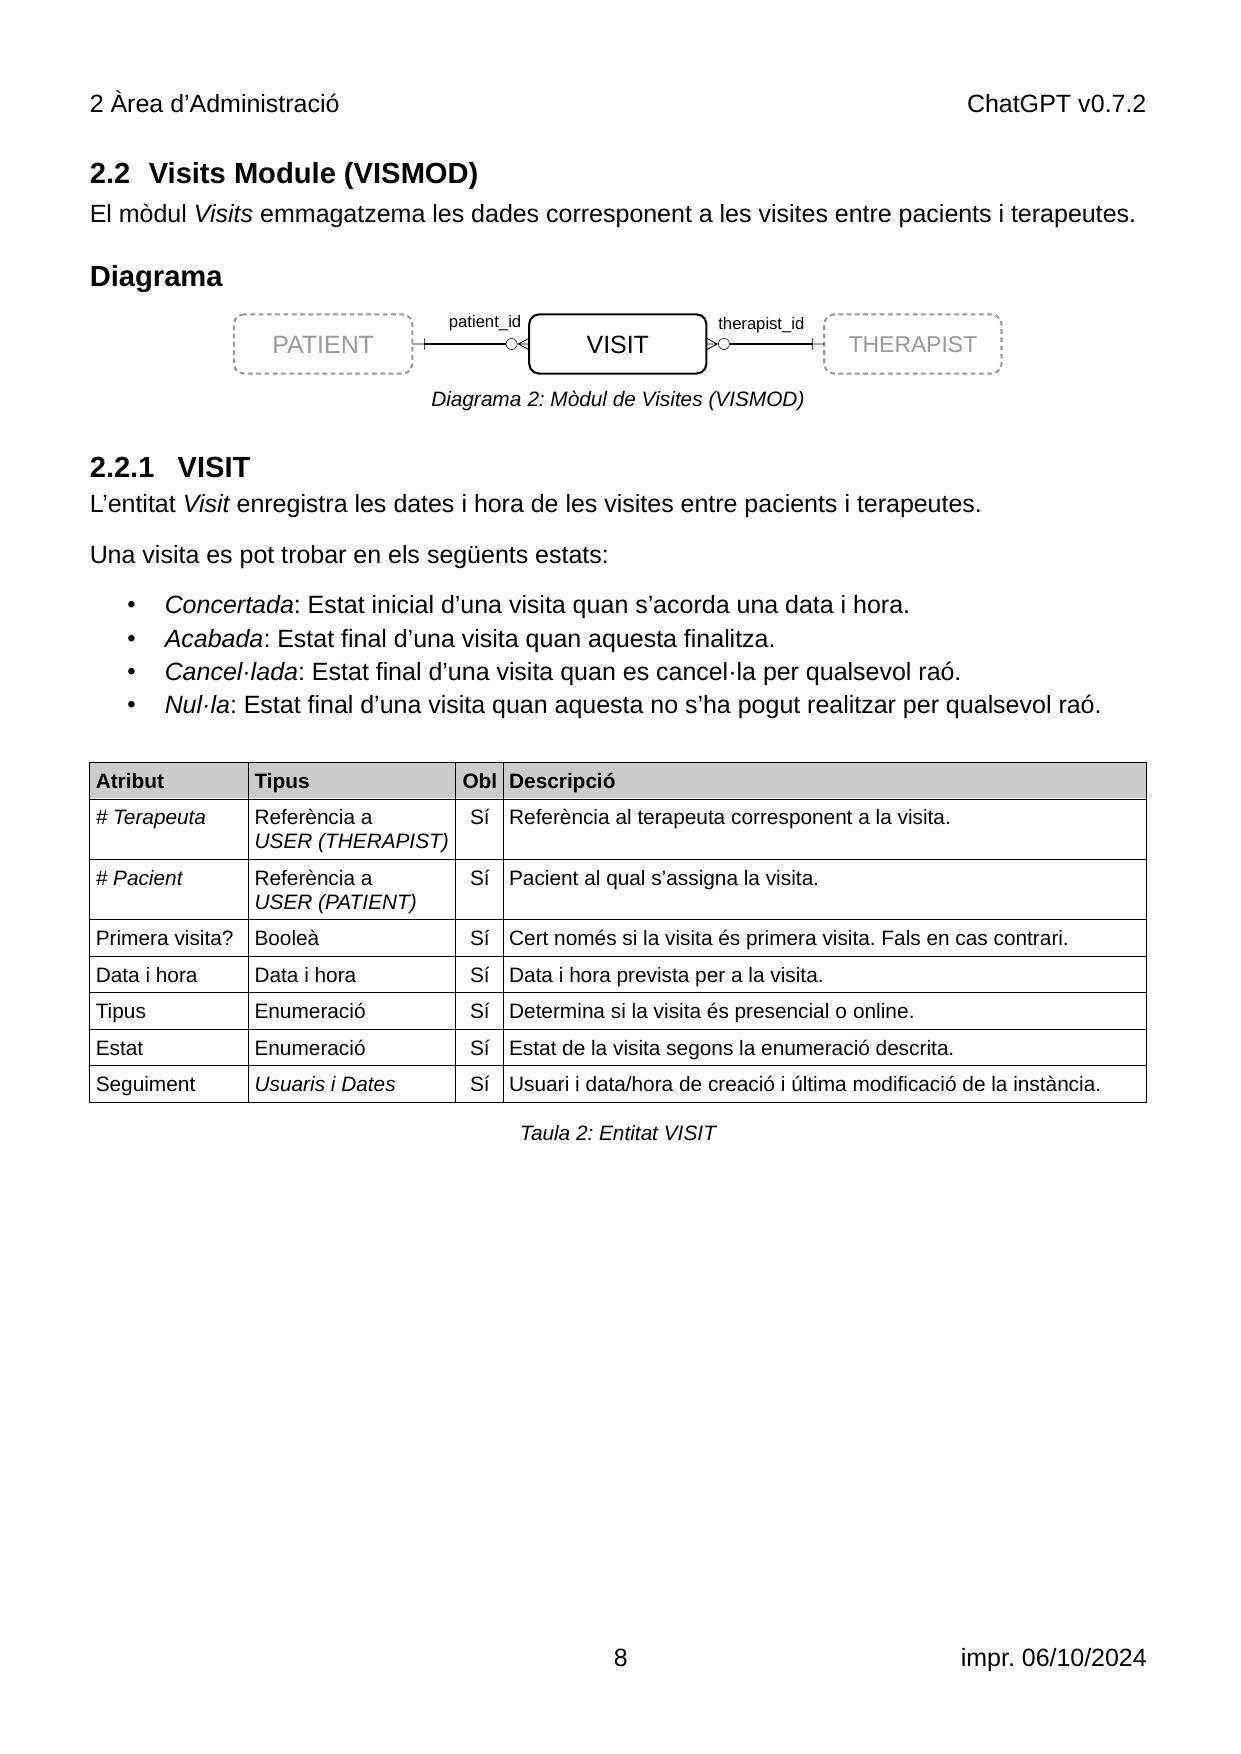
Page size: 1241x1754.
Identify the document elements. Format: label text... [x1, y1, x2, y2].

text Taula 2: Entitat VISIT [89, 1121, 1146, 1145]
table_cell Determina si la visita és presencial o online. [504, 993, 1146, 1029]
table_cell Sí [456, 920, 503, 956]
list Cancel·lada: Estat final d’una visita quan es cancel·la per qualsevol raó. [127, 657, 1146, 686]
table_cell Data i hora prevista per a la visita. [504, 957, 1146, 992]
table_cell Referència a USER (THERAPIST) [249, 800, 455, 859]
table_cell Sí [456, 800, 503, 859]
table_cell Sí [456, 957, 503, 992]
list Concertada: Estat inicial d’una visita quan s’acorda una data i hora. [127, 591, 1146, 619]
text Diagrama 2: Mòdul de Visites (VISMOD) [706, 317, 825, 343]
subtitle VISIT [89, 304, 1146, 483]
text Diagrama 2: Mòdul de Visites (VISMOD) [412, 317, 530, 343]
table_cell # Terapeuta [90, 800, 248, 859]
table_cell Estat de la visita segons la enumeració descrita. [504, 1030, 1146, 1065]
table_cell Booleà [249, 920, 455, 956]
subtitle Visits Module (VISMOD) [89, 157, 1146, 190]
table_cell Enumeració [249, 1030, 455, 1065]
table_cell # Pacient [90, 860, 248, 919]
table_cell Cert només si la visita és primera visita. Fals en cas contrari. [504, 920, 1146, 956]
table_cell Referència a USER (PATIENT) [249, 860, 455, 919]
text El mòdul Visits emmagatzema les dades corresponent a les visites entre pacients i terapeutes. [89, 199, 1146, 228]
table_cell Tipus [90, 993, 248, 1029]
text Diagrama 2: Mòdul de Visites (VISMOD) [233, 345, 1003, 411]
table_header Descripció [504, 763, 1146, 798]
table_cell Usuaris i Dates [249, 1066, 455, 1102]
list Acabada: Estat final d’una visita quan aquesta finalitza. [127, 624, 1146, 652]
table_cell Sí [456, 1066, 503, 1102]
text L’entitat Visit enregistra les dates i hora de les visites entre pacients i terapeutes. [89, 489, 1146, 518]
table_cell Sí [456, 1030, 503, 1065]
table_cell Data i hora [90, 957, 248, 992]
table_cell Pacient al qual s’assigna la visita. [504, 860, 1146, 919]
table_cell Seguiment [90, 1066, 248, 1102]
table_cell Usuari i data/hora de creació i última modificació de la instància. [504, 1066, 1146, 1102]
table_header Atribut [90, 763, 248, 798]
table_cell Data i hora [249, 957, 455, 992]
table_cell Sí [456, 860, 503, 919]
subtitle Diagrama [89, 258, 1146, 292]
table_cell Referència al terapeuta corresponent a la visita. [504, 800, 1146, 859]
table_cell Estat [90, 1030, 248, 1065]
text Una visita es pot trobar en els següents estats: [89, 540, 1146, 568]
table_cell Sí [456, 993, 503, 1029]
table_header Tipus [249, 763, 455, 798]
table_cell Primera visita? [90, 920, 248, 956]
table_cell Enumeració [249, 993, 455, 1029]
table_header Obl [456, 763, 503, 798]
list Nul·la: Estat final d’una visita quan aquesta no s’ha pogut realitzar per qualsevol raó. [127, 690, 1146, 719]
